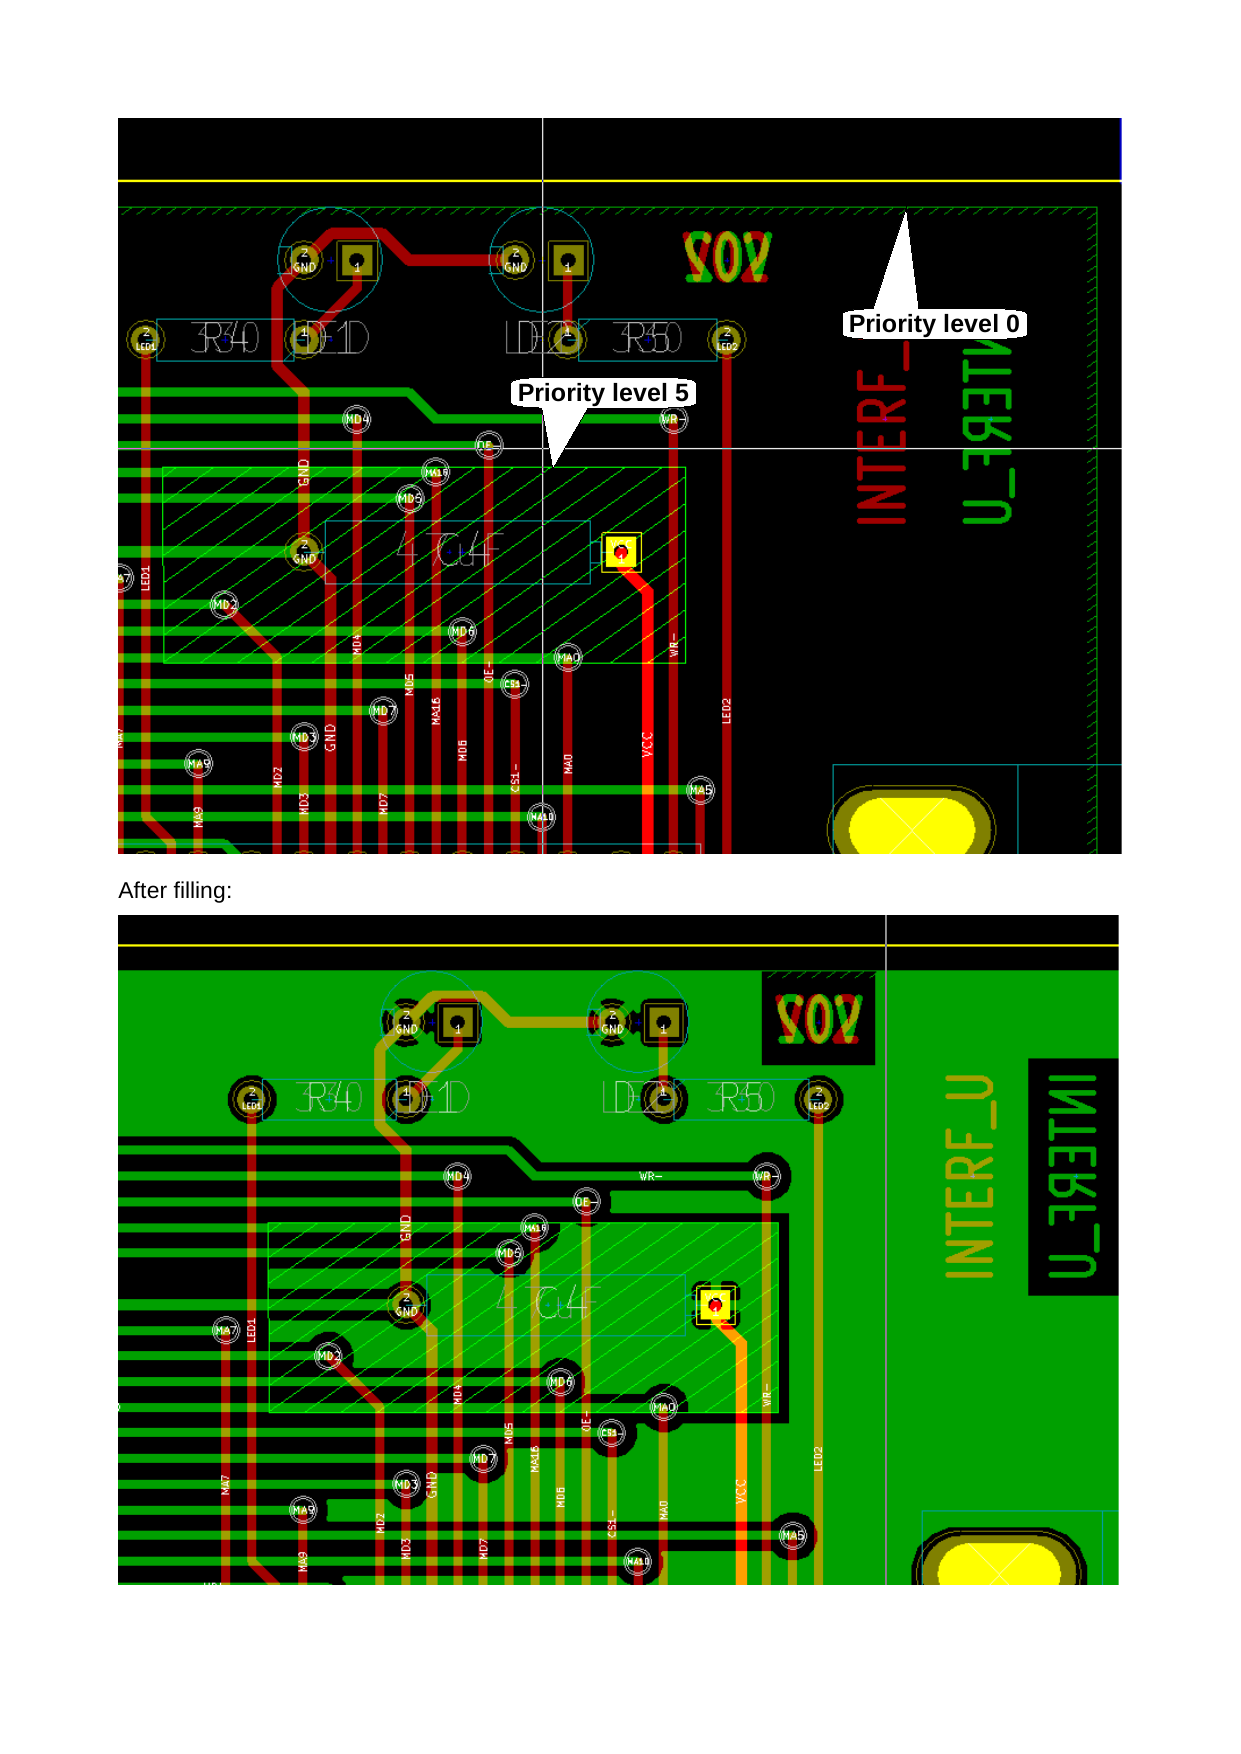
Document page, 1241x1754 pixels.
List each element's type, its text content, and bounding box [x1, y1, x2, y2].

text After filling: [118, 877, 1122, 903]
picture [118, 118, 1122, 854]
picture [118, 915, 1119, 1585]
